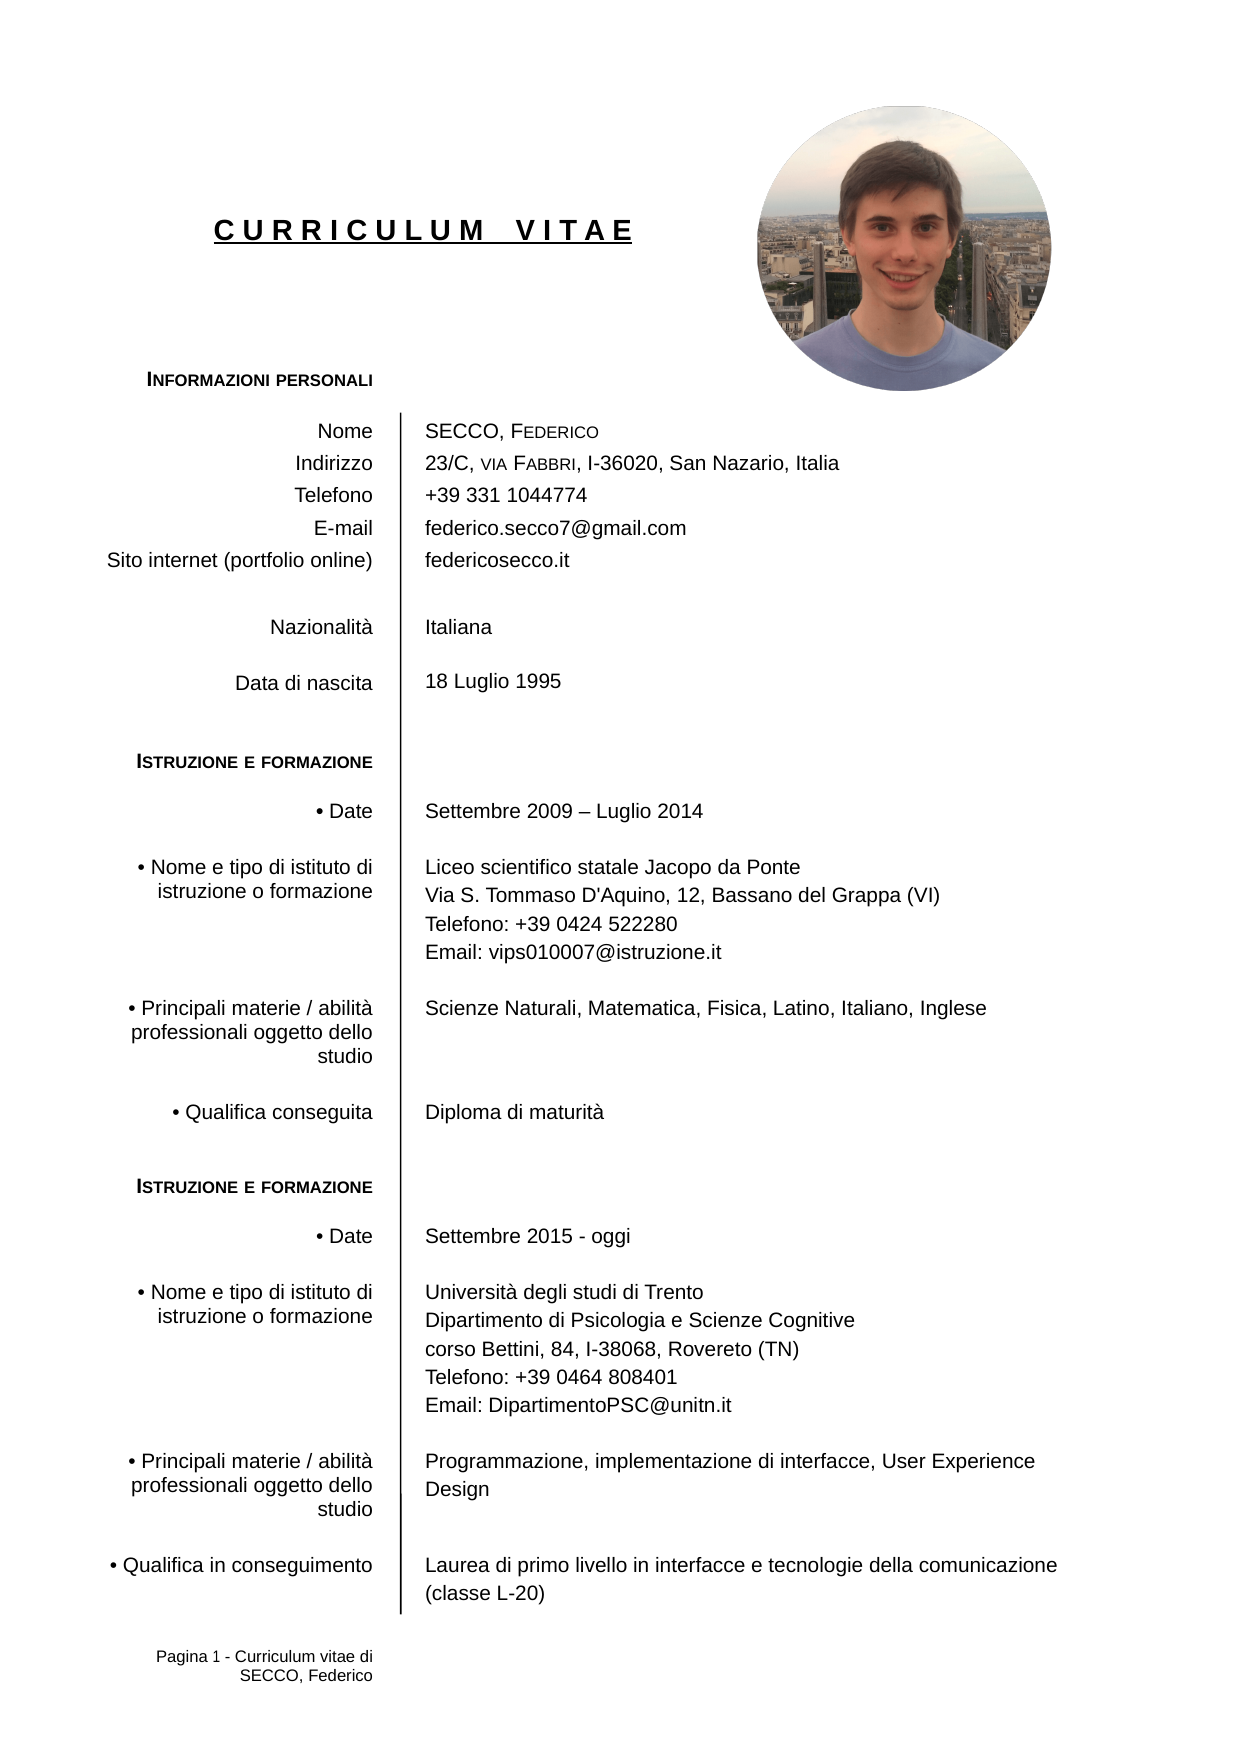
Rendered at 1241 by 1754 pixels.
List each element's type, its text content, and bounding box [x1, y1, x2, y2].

table_cell [402, 1278, 413, 1419]
table_header [402, 669, 413, 697]
table_cell [414, 966, 1167, 994]
table_cell [78, 966, 384, 994]
table_cell [384, 1419, 399, 1447]
table_header Istruzione e formazione [78, 749, 384, 773]
table_cell [402, 1098, 413, 1126]
table_cell Scienze Naturali, Matematica, Fisica, Latino, Italiano, Inglese [414, 994, 1167, 1070]
table_cell [384, 1098, 399, 1126]
table_cell Laurea di primo livello in interfacce e tecnologie della comunicazione (classe L-20) [414, 1551, 1167, 1607]
table_header Italiana [414, 613, 1167, 641]
table_cell [414, 1419, 1167, 1447]
table_header [384, 415, 399, 447]
table_cell Indirizzo [78, 447, 384, 479]
table_cell [402, 853, 413, 966]
table_cell [402, 994, 413, 1070]
table_cell federicosecco.it [414, 544, 1167, 576]
table_cell Programmazione, implementazione di interfacce, User Experience Design [414, 1447, 1167, 1523]
table_cell • Nome e tipo di istituto di istruzione o formazione [78, 853, 384, 966]
table_header • Date [78, 797, 384, 825]
table_header Nazionalità [78, 613, 384, 641]
table_cell [384, 1447, 399, 1523]
table_cell Liceo scientifico statale Jacopo da Ponte Via S. Tommaso D'Aquino, 12, Bassano del Grappa (VI) Telefono: +39 0424 522280 Email: vips010007@istruzione.it [414, 853, 1167, 966]
table_cell [384, 1278, 399, 1419]
table_cell [384, 1551, 399, 1607]
table_cell [402, 1551, 413, 1607]
table_header Nome [78, 415, 384, 447]
table_cell Università degli studi di Trento Dipartimento di Psicologia e Scienze Cognitive corso Bettini, 84, I-38068, Rovereto (TN) Telefono: +39 0464 808401 Email: DipartimentoPSC@unitn.it [414, 1278, 1167, 1419]
table_cell • Principali materie / abilità professionali oggetto dello studio [78, 994, 384, 1070]
table_cell [78, 1250, 384, 1278]
table_cell Diploma di maturità [414, 1098, 1167, 1126]
table_cell [78, 1523, 384, 1551]
table_cell [78, 825, 384, 853]
text C U R R I C U L U M V I T A E [89, 213, 756, 247]
picture [756, 100, 1053, 397]
table_cell [384, 1250, 399, 1278]
table_cell [384, 1523, 399, 1551]
table_cell [402, 511, 413, 544]
table_cell • Qualifica conseguita [78, 1098, 384, 1126]
table_cell 23/C, via Fabbri, I-36020, San Nazario, Italia [414, 447, 1167, 479]
table_cell [402, 1250, 413, 1278]
table_cell Sito internet (portfolio online) [78, 544, 384, 576]
table_cell [78, 1070, 384, 1098]
table_cell Telefono [78, 479, 384, 511]
table_header Settembre 2015 - oggi [414, 1222, 1167, 1250]
table_header Informazioni personali [78, 367, 384, 391]
table_cell [414, 1523, 1167, 1551]
table_cell [384, 479, 399, 511]
table_header [384, 797, 399, 825]
table_header [402, 1222, 413, 1250]
table_cell [384, 966, 399, 994]
table_cell [384, 544, 399, 576]
table_header SECCO, Federico [414, 415, 1167, 447]
table_header • Date [78, 1222, 384, 1250]
table_header [402, 415, 413, 447]
table_header Settembre 2009 – Luglio 2014 [414, 797, 1167, 825]
table_header [402, 613, 413, 641]
table_cell [402, 1070, 413, 1098]
table_cell [384, 511, 399, 544]
table_cell E-mail [78, 511, 384, 544]
table_cell [384, 1070, 399, 1098]
table_cell [384, 447, 399, 479]
table_cell [402, 479, 413, 511]
table_header 18 Luglio 1995 [414, 669, 1167, 697]
table_cell federico.secco7@gmail.com [414, 511, 1167, 544]
table_header [384, 613, 399, 641]
table_cell • Qualifica in conseguimento [78, 1551, 384, 1607]
table_header [402, 797, 413, 825]
table_cell [402, 825, 413, 853]
table_cell [384, 853, 399, 966]
table_cell +39 331 1044774 [414, 479, 1167, 511]
table_cell [384, 994, 399, 1070]
table_cell • Nome e tipo di istituto di istruzione o formazione [78, 1278, 384, 1419]
table_cell [414, 825, 1167, 853]
table_header [384, 1222, 399, 1250]
table_cell [402, 544, 413, 576]
table_cell [414, 1070, 1167, 1098]
table_header [384, 669, 399, 697]
table_cell [414, 1250, 1167, 1278]
table_cell [402, 966, 413, 994]
table_cell [402, 1523, 413, 1551]
table_header Istruzione e formazione [78, 1174, 384, 1198]
table_cell [402, 1419, 413, 1447]
table_cell [78, 1419, 384, 1447]
table_cell [402, 1447, 413, 1523]
table_cell [384, 825, 399, 853]
table_cell [402, 447, 413, 479]
table_header Data di nascita [78, 669, 384, 697]
table_cell • Principali materie / abilità professionali oggetto dello studio [78, 1447, 384, 1523]
